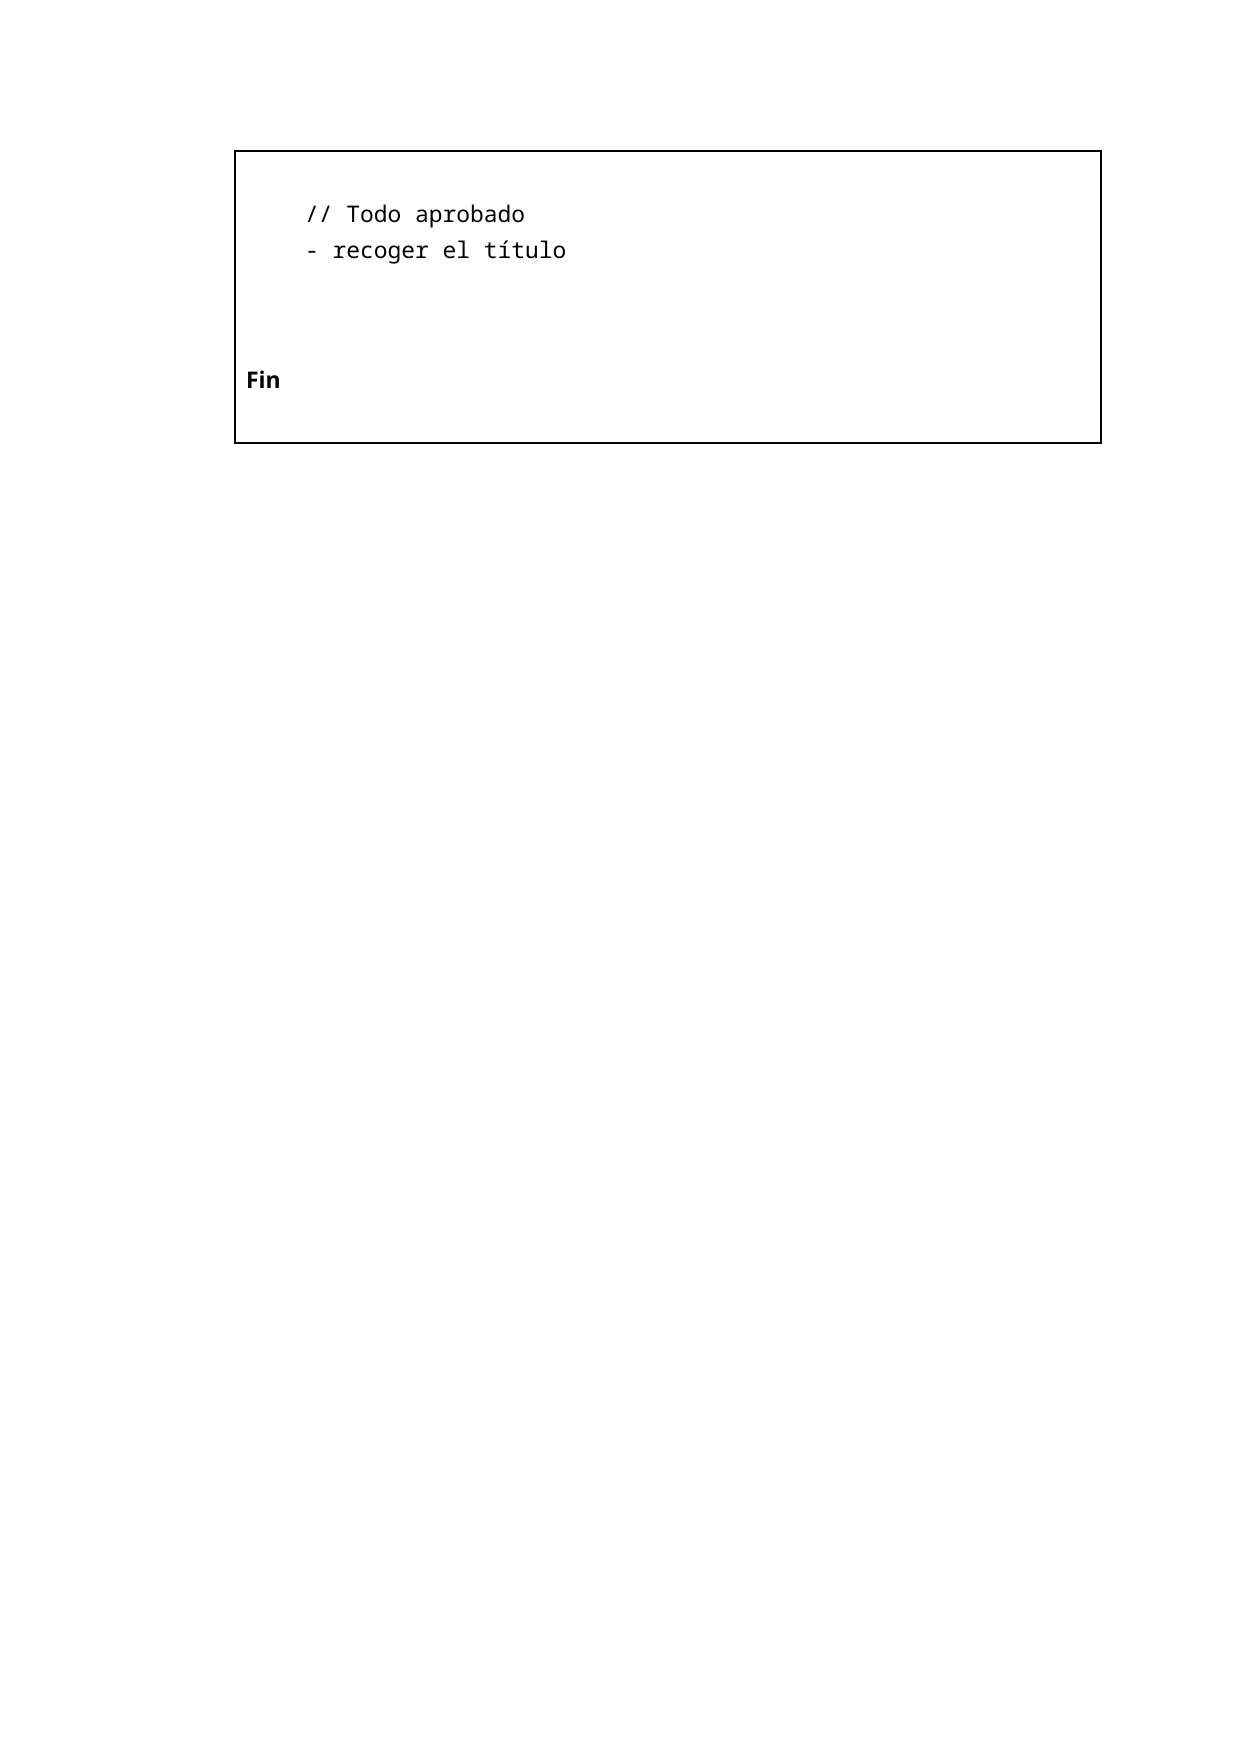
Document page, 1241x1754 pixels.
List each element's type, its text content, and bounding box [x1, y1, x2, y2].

table_header // Todo aprobado - recoger el título Fin [236, 152, 1100, 442]
